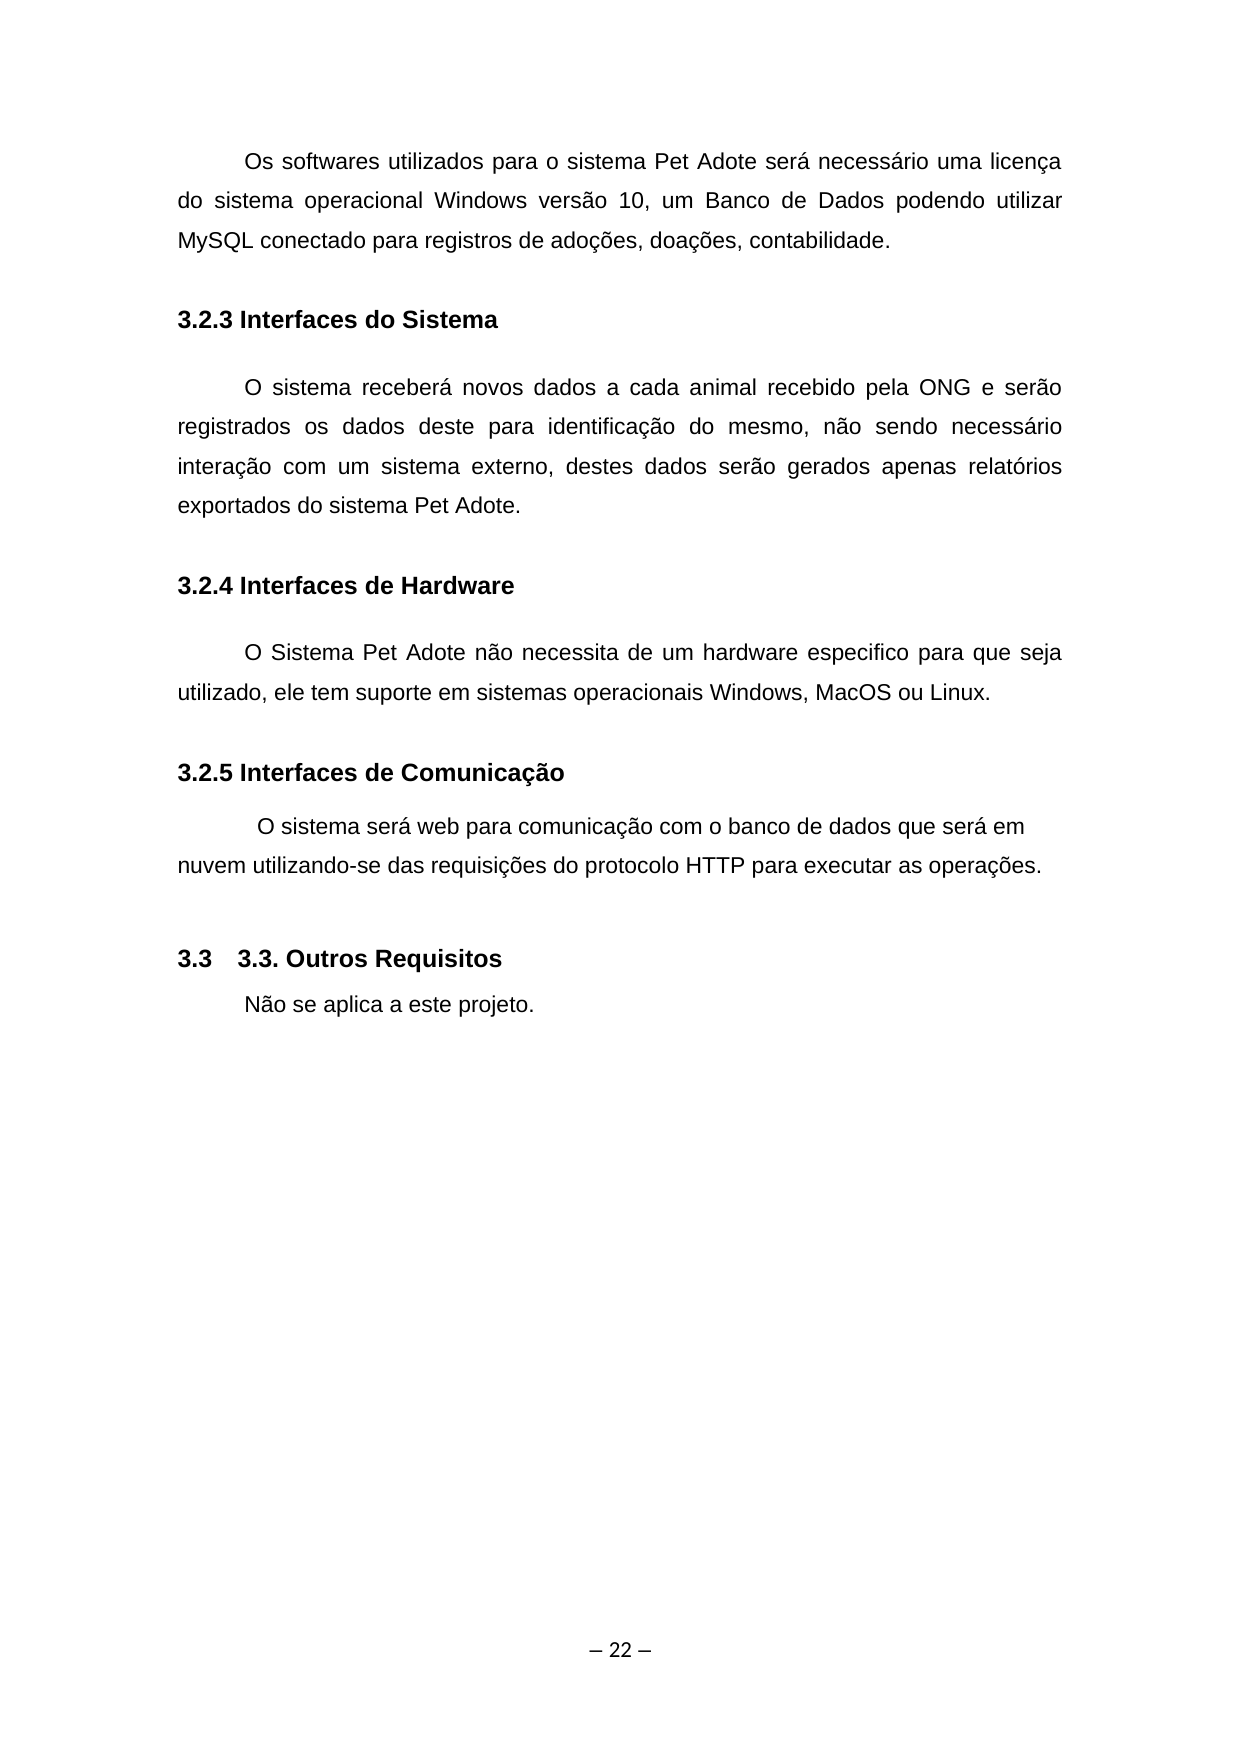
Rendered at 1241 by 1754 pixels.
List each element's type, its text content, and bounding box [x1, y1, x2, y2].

text O sistema será web para comunicação com o banco de dados que será em [177, 813, 1063, 839]
text Os softwares utilizados para o sistema Pet Adote será necessário uma licença do sistema operacional Windows versão 10, um Banco de Dados podendo utilizar MySQL conectado para registros de adoções, doações, contabilidade. [177, 148, 1063, 253]
subtitle 3.3. Outros Requisitos [177, 944, 1063, 973]
text nuvem utilizando-se das requisições do protocolo HTTP para executar as operações. [177, 852, 1063, 879]
text O Sistema Pet Adote não necessita de um hardware especifico para que seja utilizado, ele tem suporte em sistemas operacionais Windows, MacOS ou Linux. [177, 639, 1063, 705]
subtitle 3.2.5 Interfaces de Comunicação [177, 758, 1063, 787]
subtitle 3.2.4 Interfaces de Hardware [177, 571, 1063, 600]
subtitle 3.2.3 Interfaces do Sistema [177, 306, 1063, 334]
text Não se aplica a este projeto. [177, 991, 1063, 1017]
text O sistema receberá novos dados a cada animal recebido pela ONG e serão registrados os dados deste para identificação do mesmo, não sendo necessário interação com um sistema externo, destes dados serão gerados apenas relatórios exportados do sistema Pet Adote. [177, 374, 1063, 518]
